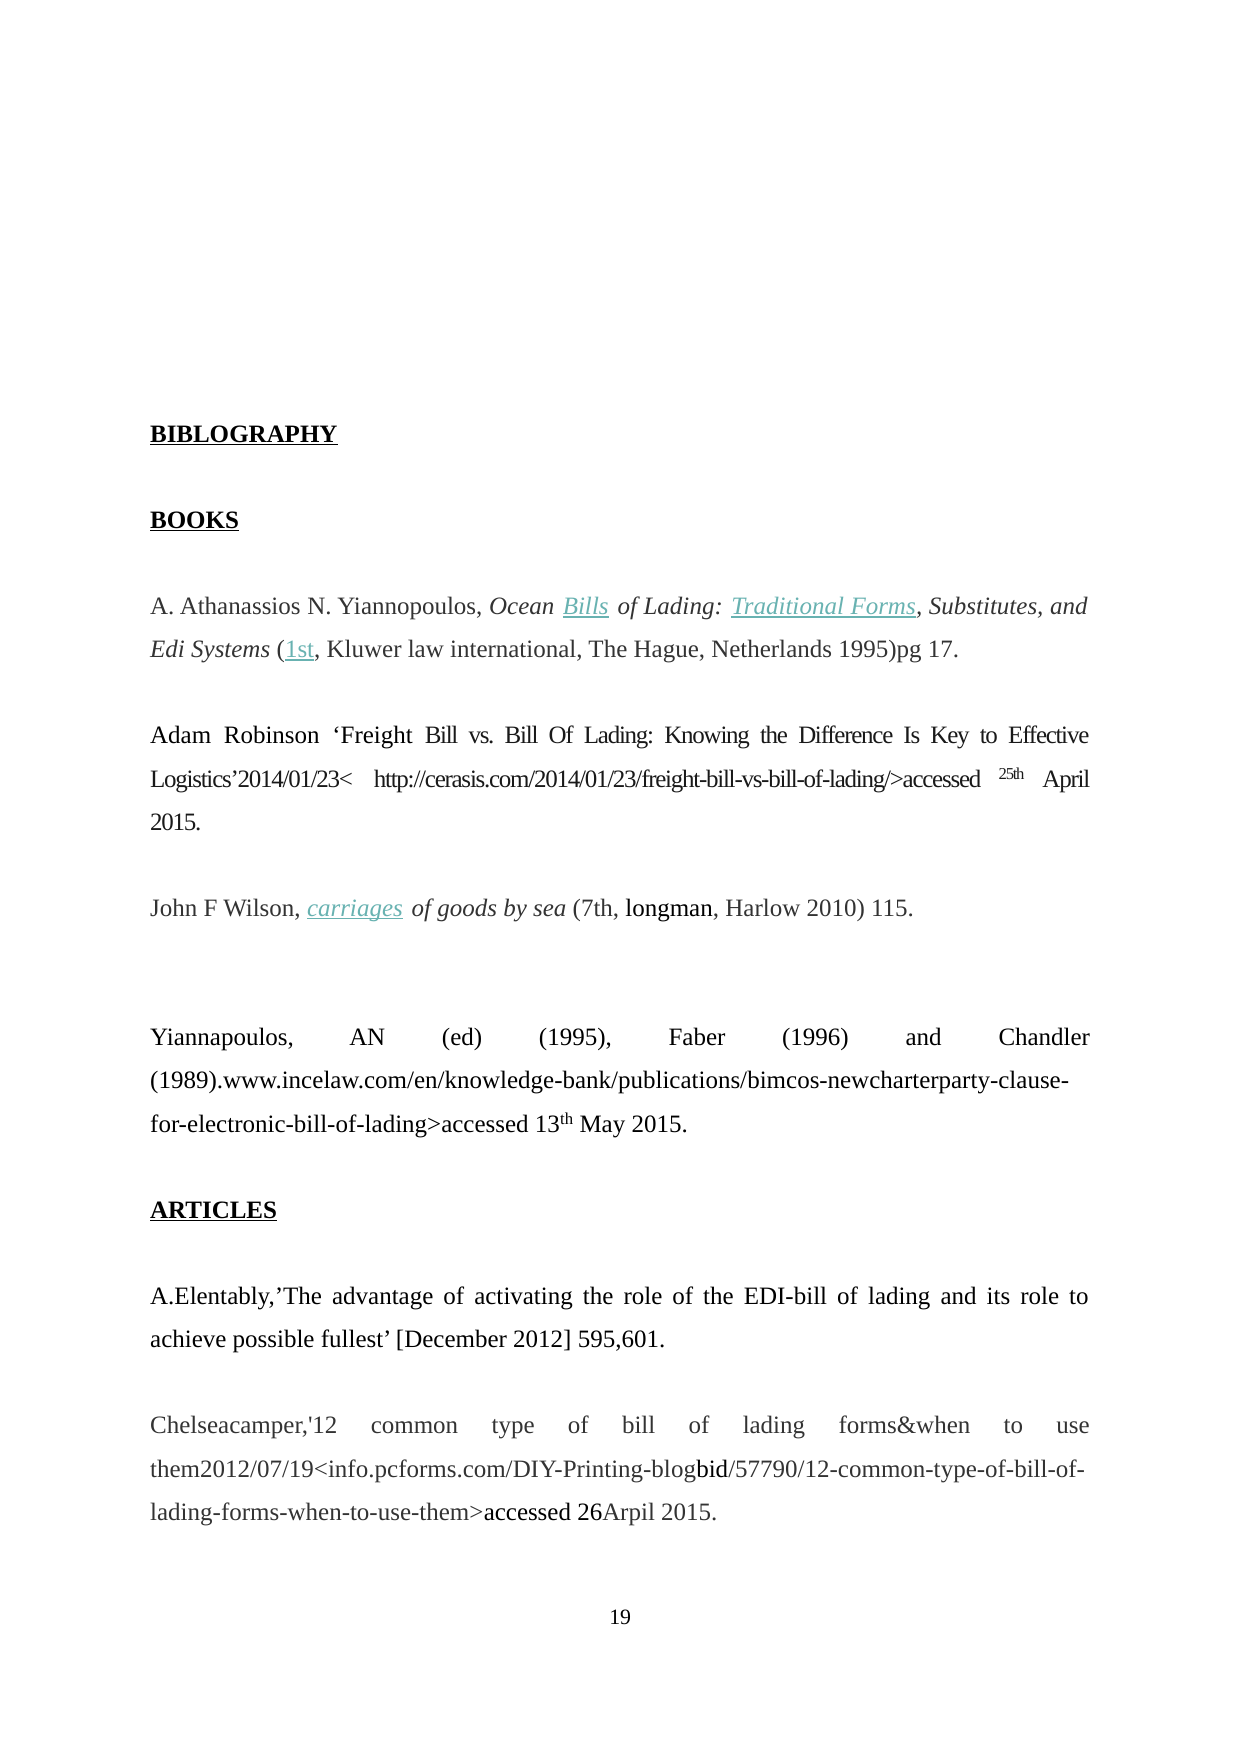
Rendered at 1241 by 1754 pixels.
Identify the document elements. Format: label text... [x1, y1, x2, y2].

text BIBLOGRAPHY [150, 419, 1090, 447]
text ARTICLES [150, 1195, 1090, 1224]
text Yiannapoulos, AN (ed) (1995), Faber (1996) and Chandler (1989).www.incelaw.com/en/knowledge-bank/publications/bimcos-newcharterparty-clause-for-electronic-bill-of-lading>accessed 13th May 2015. [150, 1022, 1090, 1137]
text Adam Robinson ‘Freight Bill vs. Bill Of Lading: Knowing the Difference Is Key to Effective Logistics’2014/01/23< http://cerasis.com/2014/01/23/freight-bill-vs-bill-of-lading/>accessed 25th April 2015. [150, 721, 1090, 836]
text John F Wilson, carriages of goods by sea (7th, longman, Harlow 2010) 115. [150, 893, 1090, 922]
text A.Elentably,’The advantage of activating the role of the EDI-bill of lading and its role to achieve possible fullest’ [December 2012] 595,601. [150, 1281, 1090, 1353]
text BOOKS [150, 505, 1090, 534]
text Chelseacamper,'12 common type of bill of lading forms&when to use them2012/07/19<info.pcforms.com/DIY-Printing-blogbid/57790/12-common-type-of-bill-of-lading-forms-when-to-use-them>accessed 26Arpil 2015. [150, 1411, 1090, 1526]
text A. Athanassios N. Yiannopoulos, Ocean Bills of Lading: Traditional Forms, Substitutes, and Edi Systems (1st, Kluwer law international, The Hague, Netherlands 1995)pg 17. [150, 591, 1090, 663]
